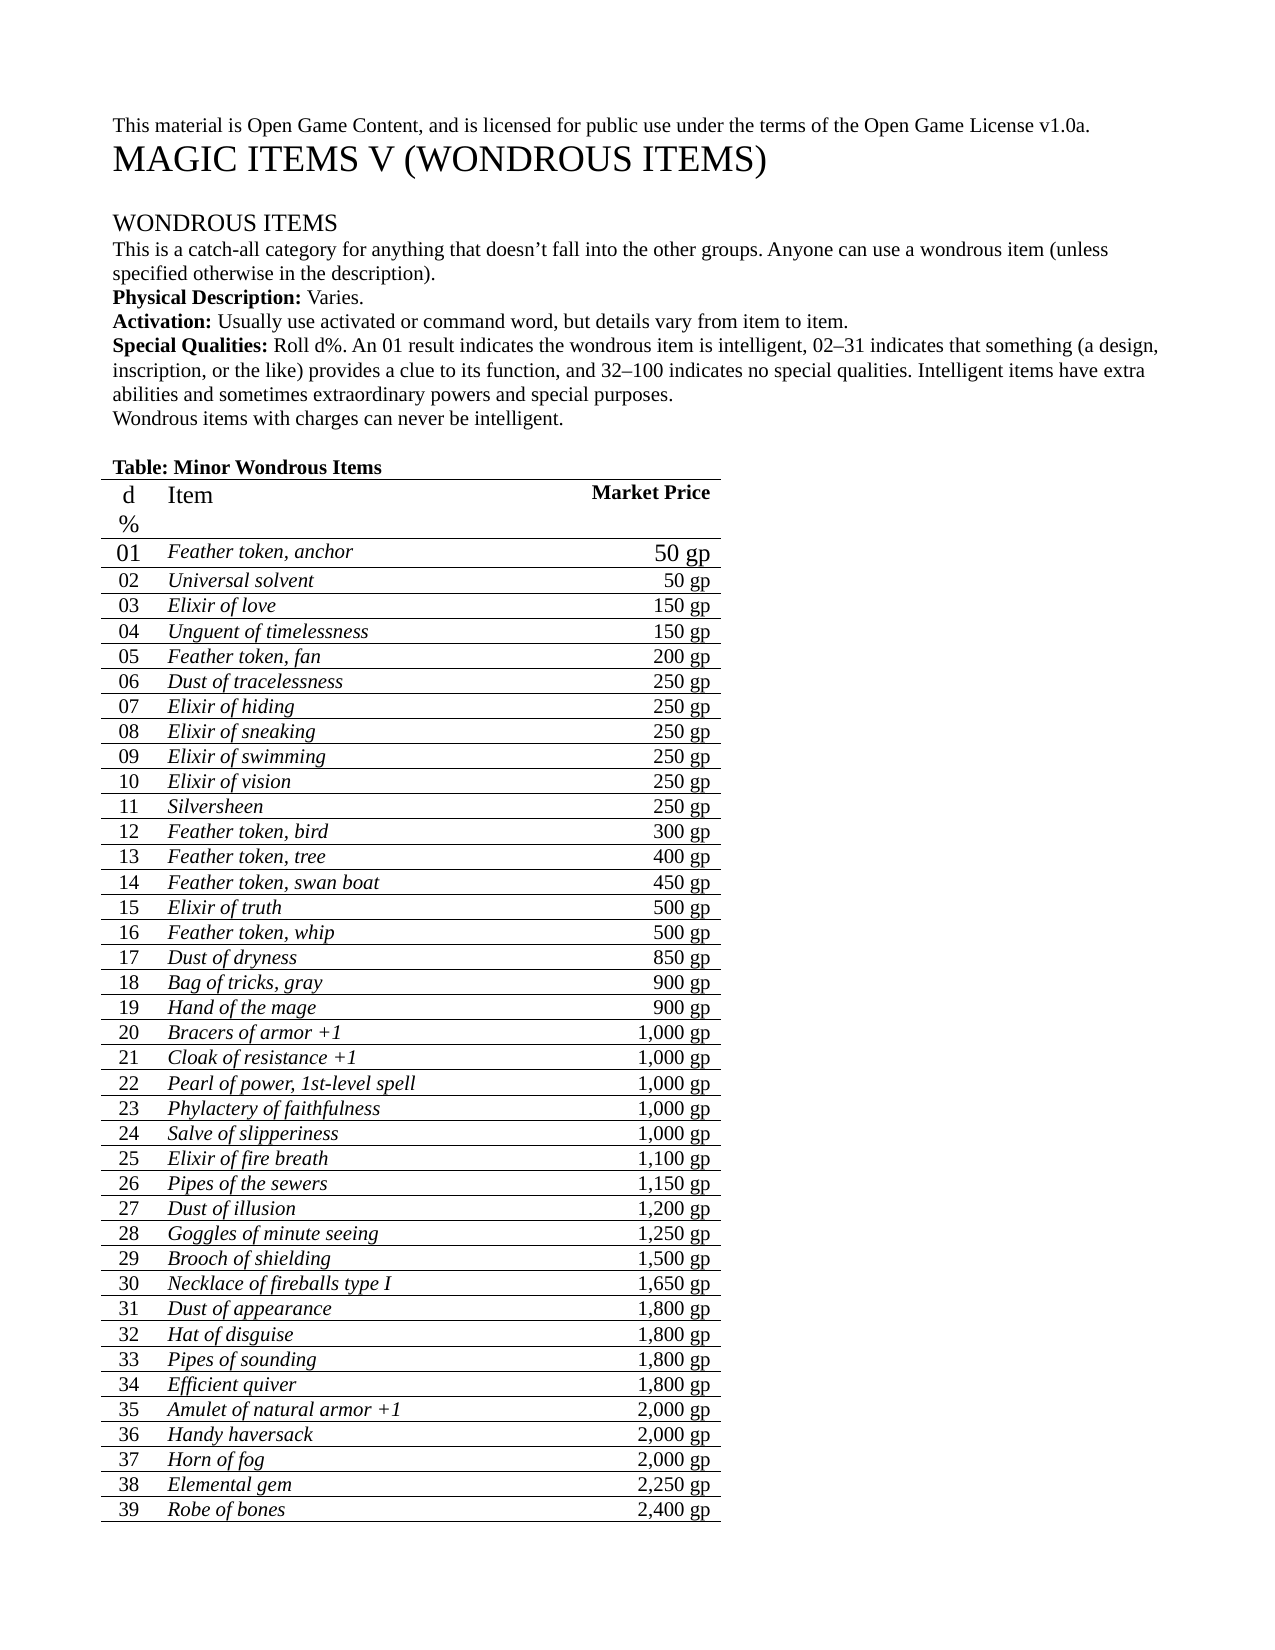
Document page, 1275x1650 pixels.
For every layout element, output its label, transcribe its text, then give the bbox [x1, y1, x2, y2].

table_cell Elixir of love [156, 594, 580, 617]
table_cell 39 [101, 1497, 156, 1521]
table_cell 08 [101, 719, 156, 743]
table_cell 1,000 gp [580, 1020, 721, 1044]
table_cell 27 [101, 1196, 156, 1220]
table_cell 07 [101, 694, 156, 718]
table_cell 13 [101, 845, 156, 868]
table_cell 1,000 gp [580, 1121, 721, 1145]
table_cell Bracers of armor +1 [156, 1020, 580, 1044]
table_header Table: Minor Wondrous Items [101, 455, 721, 479]
table_cell 05 [101, 644, 156, 668]
table_cell 24 [101, 1121, 156, 1145]
table_cell Horn of fog [156, 1447, 580, 1471]
table_cell 1,800 gp [580, 1321, 721, 1346]
table_cell 500 gp [580, 920, 721, 944]
table_cell 1,150 gp [580, 1171, 721, 1195]
table_cell 25 [101, 1146, 156, 1170]
table_cell 500 gp [580, 895, 721, 919]
table_cell 33 [101, 1347, 156, 1371]
table_cell Universal solvent [156, 568, 580, 592]
table_cell 16 [101, 920, 156, 944]
text Physical Description: Varies. [112, 285, 1162, 309]
table_cell 900 gp [580, 995, 721, 1019]
table_cell Pipes of sounding [156, 1347, 580, 1371]
table_cell 250 gp [580, 744, 721, 768]
table_cell 03 [101, 594, 156, 617]
table_cell 1,200 gp [580, 1196, 721, 1220]
table_cell 900 gp [580, 970, 721, 994]
table_cell 19 [101, 995, 156, 1019]
table_cell 1,800 gp [580, 1372, 721, 1396]
table_cell 37 [101, 1447, 156, 1471]
table_cell Feather token, fan [156, 644, 580, 668]
table_cell 11 [101, 794, 156, 818]
table_cell Dust of illusion [156, 1196, 580, 1220]
table_cell 28 [101, 1221, 156, 1245]
text Activation: Usually use activated or command word, but details vary from item to item. [112, 309, 1162, 333]
text This material is Open Game Content, and is licensed for public use under the terms of the Open Game License v1.0a. [112, 112, 1162, 137]
table_cell 22 [101, 1070, 156, 1094]
table_cell Brooch of shielding [156, 1246, 580, 1270]
table_cell 26 [101, 1171, 156, 1195]
table_cell Elemental gem [156, 1472, 580, 1496]
table_cell 38 [101, 1472, 156, 1496]
table_cell 20 [101, 1020, 156, 1044]
table_cell Item [156, 480, 580, 537]
table_cell 10 [101, 769, 156, 793]
table_cell Salve of slipperiness [156, 1121, 580, 1145]
table_cell 400 gp [580, 845, 721, 868]
table_cell 450 gp [580, 870, 721, 894]
table_cell Cloak of resistance +1 [156, 1045, 580, 1069]
table_cell Efficient quiver [156, 1372, 580, 1396]
table_cell 50 gp [580, 539, 721, 567]
table_cell Bag of tricks, gray [156, 970, 580, 994]
table_cell Phylactery of faithfulness [156, 1096, 580, 1119]
table_cell Silversheen [156, 794, 580, 818]
table_cell 250 gp [580, 769, 721, 793]
table_cell 150 gp [580, 619, 721, 643]
table_cell Hand of the mage [156, 995, 580, 1019]
table_cell 14 [101, 870, 156, 894]
table_cell Handy haversack [156, 1422, 580, 1446]
table_cell Pearl of power, 1st-level spell [156, 1070, 580, 1094]
table_cell 1,100 gp [580, 1146, 721, 1170]
table_cell Necklace of fireballs type I [156, 1271, 580, 1295]
table_cell 02 [101, 568, 156, 592]
table_cell 1,000 gp [580, 1070, 721, 1094]
table_cell 1,250 gp [580, 1221, 721, 1245]
table_cell 29 [101, 1246, 156, 1270]
table_cell 32 [101, 1321, 156, 1346]
table_cell 30 [101, 1271, 156, 1295]
table_cell 06 [101, 669, 156, 693]
text This is a catch-all category for anything that doesn’t fall into the other groups. Anyone can use a wondrous item (unless specified otherwise in the description). [112, 237, 1162, 285]
table_cell Feather token, tree [156, 845, 580, 868]
table_cell Goggles of minute seeing [156, 1221, 580, 1245]
table_cell Dust of appearance [156, 1296, 580, 1320]
table_cell Dust of dryness [156, 945, 580, 969]
table_cell 250 gp [580, 669, 721, 693]
table_cell Feather token, swan boat [156, 870, 580, 894]
table_cell 150 gp [580, 594, 721, 617]
table_cell 35 [101, 1397, 156, 1421]
table_cell Pipes of the sewers [156, 1171, 580, 1195]
table_cell 15 [101, 895, 156, 919]
table_cell 200 gp [580, 644, 721, 668]
table_cell Elixir of truth [156, 895, 580, 919]
table_cell 17 [101, 945, 156, 969]
table_cell Elixir of fire breath [156, 1146, 580, 1170]
table_cell 31 [101, 1296, 156, 1320]
table_cell 1,000 gp [580, 1045, 721, 1069]
table_cell 1,500 gp [580, 1246, 721, 1270]
table_cell 21 [101, 1045, 156, 1069]
text Special Qualities: Roll d%. An 01 result indicates the wondrous item is intelligent, 02–31 indicates that something (a design, inscription, or the like) provides a clue to its function, and 32–100 indicates no special qualities. Intelligent items have extra abilities and sometimes extraordinary powers and special purposes. [112, 333, 1162, 406]
text MAGIC ITEMS V (WONDROUS ITEMS) [112, 137, 1162, 180]
table_cell 34 [101, 1372, 156, 1396]
table_cell Hat of disguise [156, 1321, 580, 1346]
table_cell 50 gp [580, 568, 721, 592]
table_cell 2,400 gp [580, 1497, 721, 1521]
table_cell 300 gp [580, 819, 721, 843]
table_cell 23 [101, 1096, 156, 1119]
table_cell 12 [101, 819, 156, 843]
table_cell Elixir of swimming [156, 744, 580, 768]
text WONDROUS ITEMS [112, 208, 1162, 237]
table_cell 2,250 gp [580, 1472, 721, 1496]
table_cell Elixir of vision [156, 769, 580, 793]
table_cell d% [101, 480, 156, 537]
table_cell Market Price [580, 480, 721, 537]
table_cell 36 [101, 1422, 156, 1446]
table_cell 2,000 gp [580, 1422, 721, 1446]
table_cell 04 [101, 619, 156, 643]
table_cell Feather token, anchor [156, 539, 580, 567]
table_cell 1,800 gp [580, 1347, 721, 1371]
table_cell 1,650 gp [580, 1271, 721, 1295]
table_cell 2,000 gp [580, 1447, 721, 1471]
table_cell 250 gp [580, 794, 721, 818]
text Wondrous items with charges can never be intelligent. [112, 406, 1162, 430]
table_cell Robe of bones [156, 1497, 580, 1521]
table_cell Unguent of timelessness [156, 619, 580, 643]
table_cell Elixir of hiding [156, 694, 580, 718]
table_cell 18 [101, 970, 156, 994]
table_cell Amulet of natural armor +1 [156, 1397, 580, 1421]
table_cell Dust of tracelessness [156, 669, 580, 693]
table_cell Feather token, whip [156, 920, 580, 944]
table_cell 09 [101, 744, 156, 768]
table_cell 250 gp [580, 719, 721, 743]
table_cell 2,000 gp [580, 1397, 721, 1421]
table_cell 1,000 gp [580, 1096, 721, 1119]
table_cell Elixir of sneaking [156, 719, 580, 743]
table_cell 1,800 gp [580, 1296, 721, 1320]
table_cell Feather token, bird [156, 819, 580, 843]
table_cell 01 [101, 539, 156, 567]
table_cell 850 gp [580, 945, 721, 969]
table_cell 250 gp [580, 694, 721, 718]
